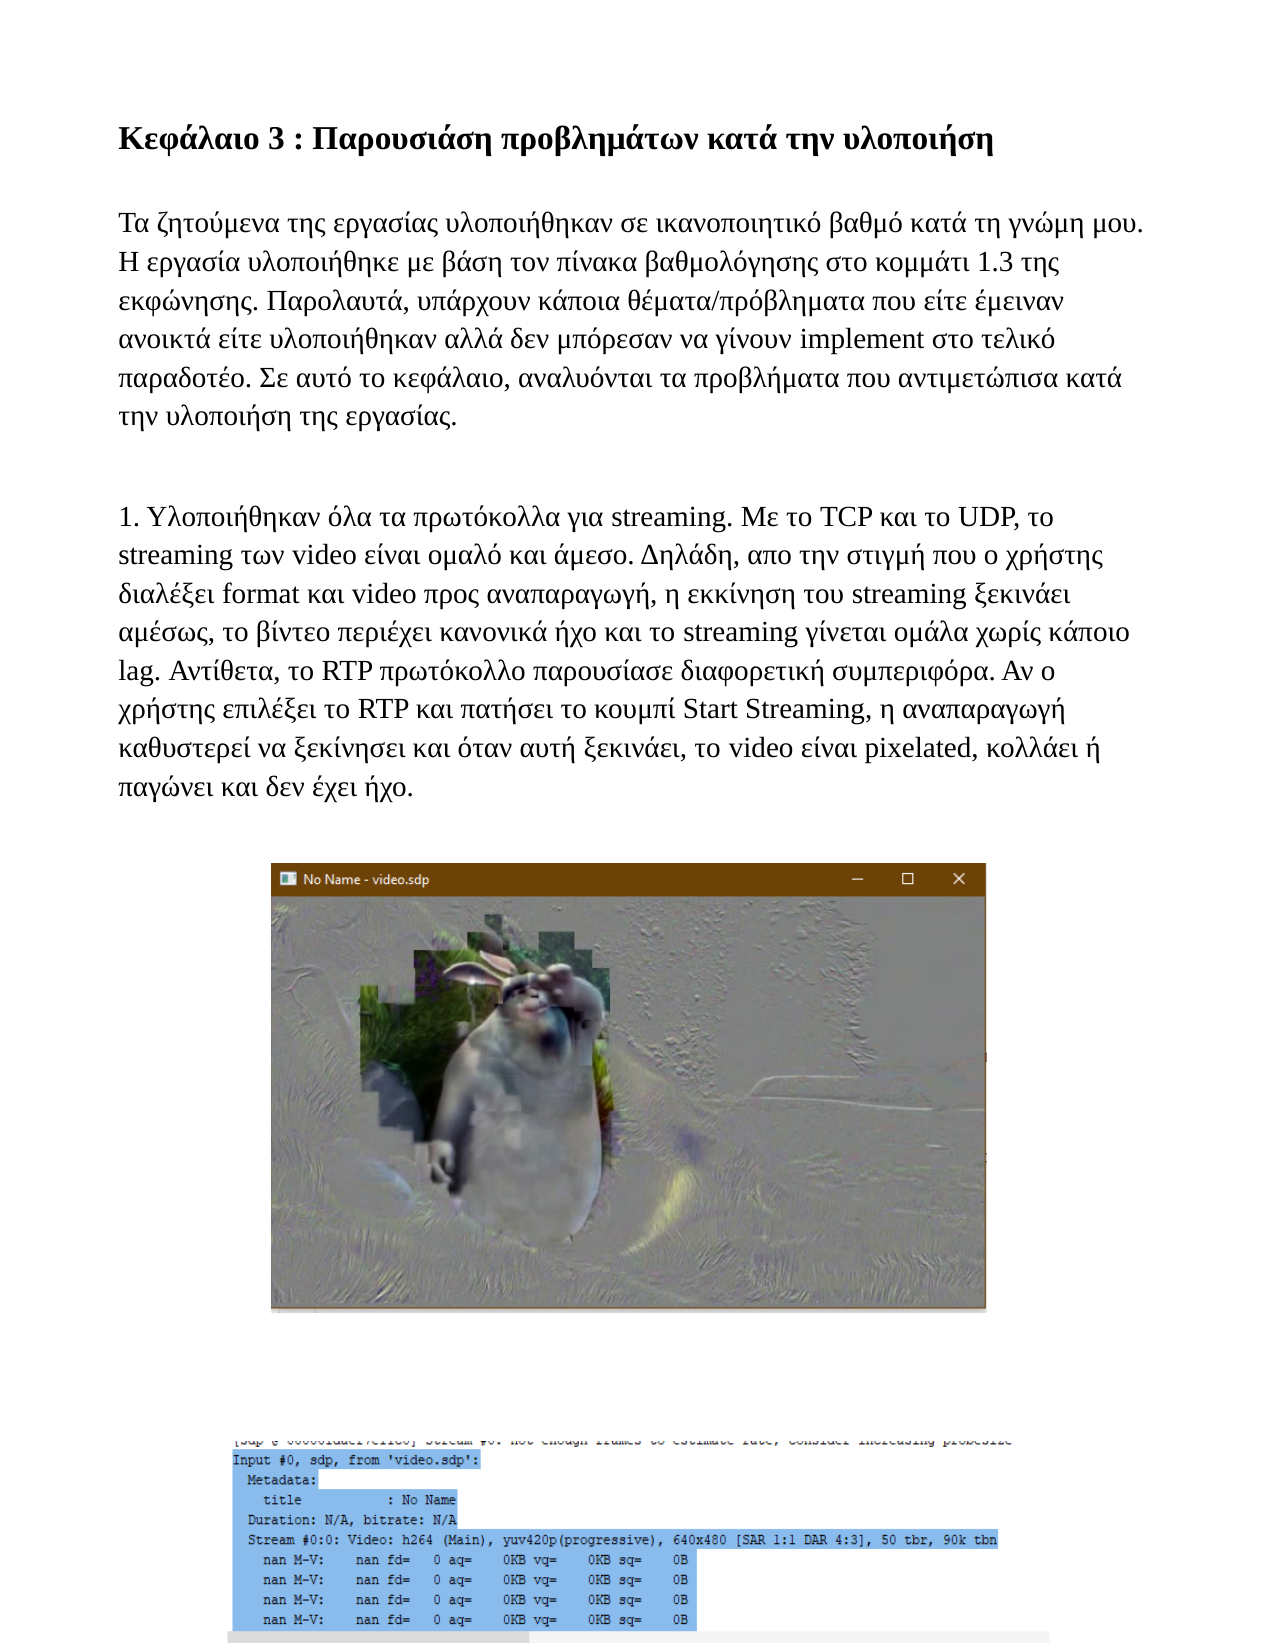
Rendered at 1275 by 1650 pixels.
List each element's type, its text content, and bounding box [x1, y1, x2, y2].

picture [271, 863, 987, 1313]
text Κεφάλαιο 3 : Παρουσιάση προβλημάτων κατά την υλοποιήση Τα ζητούμενα της εργασίας υλοποιήθηκαν σε ικανοποιητικό βαθμό κατά τη γνώμη μου. Η εργασία υλοποιήθηκε με βάση τον πίνακα βαθμολόγησης στο κομμάτι 1.3 της εκφώνησης. Παρολαυτά, υπάρχουν κάποια θέματα/πρόβληματα που είτε έμειναν ανοικτά είτε υλοποιήθηκαν αλλά δεν μπόρεσαν να γίνουν implement στο τελικό παραδοτέο. Σε αυτό το κεφάλαιο, αναλυόνται τα προβλήματα που αντιμετώπισα κατά την υλοποιήση της εργασίας. [118, 118, 1157, 432]
text [118, 869, 1157, 1416]
picture [227, 1441, 1050, 1643]
text 1. Υλοποιήθηκαν όλα τα πρωτόκολλα για streaming. Με το TCP και το UDP, το streaming των video είναι ομαλό και άμεσο. Δηλάδη, απο την στιγμή που ο χρήστης διαλέξει format και video προς αναπαραγωγή, η εκκίνηση του streaming ξεκινάει αμέσως, το βίντεο περιέχει κανονικά ήχο και το streaming γίνεται ομάλα χωρίς κάποιο lag. Αντίθετα, το RTP πρωτόκολλο παρουσίασε διαφορετική συμπεριφόρα. Αν ο χρήστης επιλέξει το RTP και πατήσει το κουμπί Start Streaming, η αναπαραγωγή καθυστερεί να ξεκίνησει και όταν αυτή ξεκινάει, το video είναι pixelated, κολλάει ή παγώνει και δεν έχει ήχο. [118, 499, 1157, 802]
